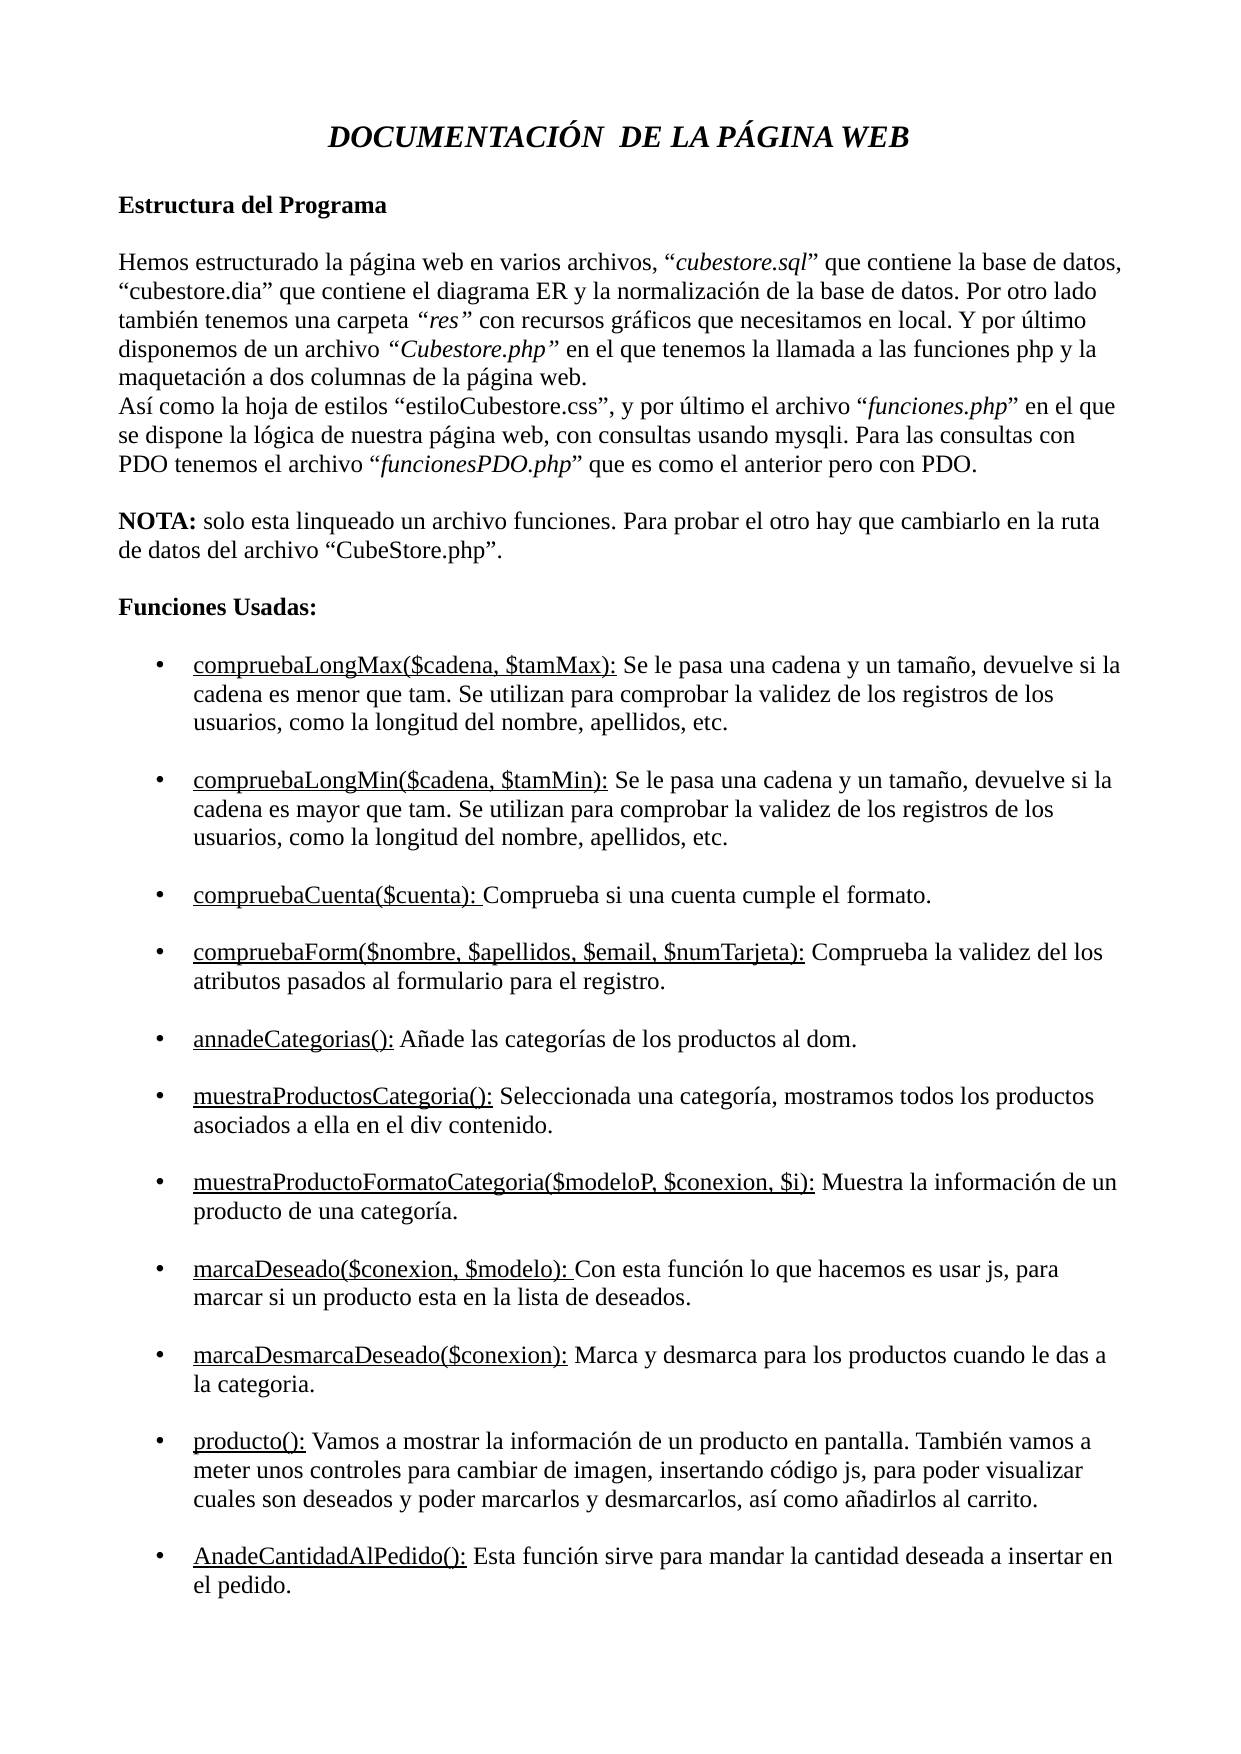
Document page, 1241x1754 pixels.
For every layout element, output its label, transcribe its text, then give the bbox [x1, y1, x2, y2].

text Hemos estructurado la página web en varios archivos, “cubestore.sql” que contiene la base de datos, “cubestore.dia” que contiene el diagrama ER y la normalización de la base de datos. Por otro lado también tenemos una carpeta “res” con recursos gráficos que necesitamos en local. Y por último disponemos de un archivo “Cubestore.php” en el que tenemos la llamada a las funciones php y la maquetación a dos columnas de la página web. [118, 247, 1122, 391]
list compruebaLongMax($cadena, $tamMax): Se le pasa una cadena y un tamaño, devuelve si la cadena es menor que tam. Se utilizan para comprobar la validez de los registros de los usuarios, como la longitud del nombre, apellidos, etc. [156, 650, 1122, 736]
list producto(): Vamos a mostrar la información de un producto en pantalla. También vamos a meter unos controles para cambiar de imagen, insertando código js, para poder visualizar cuales son deseados y poder marcarlos y desmarcarlos, así como añadirlos al carrito. [156, 1426, 1122, 1512]
list muestraProductoFormatoCategoria($modeloP, $conexion, $i): Muestra la información de un producto de una categoría. [156, 1167, 1122, 1225]
list compruebaLongMin($cadena, $tamMin): Se le pasa una cadena y un tamaño, devuelve si la cadena es mayor que tam. Se utilizan para comprobar la validez de los registros de los usuarios, como la longitud del nombre, apellidos, etc. [156, 765, 1122, 851]
text Funciones Usadas: [118, 592, 1122, 621]
text NOTA: solo esta linqueado un archivo funciones. Para probar el otro hay que cambiarlo en la ruta de datos del archivo “CubeStore.php”. [118, 506, 1122, 564]
list marcaDesmarcaDeseado($conexion): Marca y desmarca para los productos cuando le das a la categoria. [156, 1340, 1122, 1397]
list AnadeCantidadAlPedido(): Esta función sirve para mandar la cantidad deseada a insertar en el pedido. [156, 1541, 1122, 1599]
list muestraProductosCategoria(): Seleccionada una categoría, mostramos todos los productos asociados a ella en el div contenido. [156, 1081, 1122, 1139]
list annadeCategorias(): Añade las categorías de los productos al dom. [156, 1024, 1122, 1052]
list compruebaCuenta($cuenta): Comprueba si una cuenta cumple el formato. [156, 880, 1122, 909]
list compruebaForm($nombre, $apellidos, $email, $numTarjeta): Comprueba la validez del los atributos pasados al formulario para el registro. [156, 937, 1122, 995]
text DOCUMENTACIÓN DE LA PÁGINA WEB [118, 118, 1122, 154]
text Así como la hoja de estilos “estiloCubestore.css”, y por último el archivo “funciones.php” en el que se dispone la lógica de nuestra página web, con consultas usando mysqli. Para las consultas con PDO tenemos el archivo “funcionesPDO.php” que es como el anterior pero con PDO. [118, 391, 1122, 477]
list marcaDeseado($conexion, $modelo): Con esta función lo que hacemos es usar js, para marcar si un producto esta en la lista de deseados. [156, 1254, 1122, 1311]
text Estructura del Programa [118, 190, 1122, 219]
